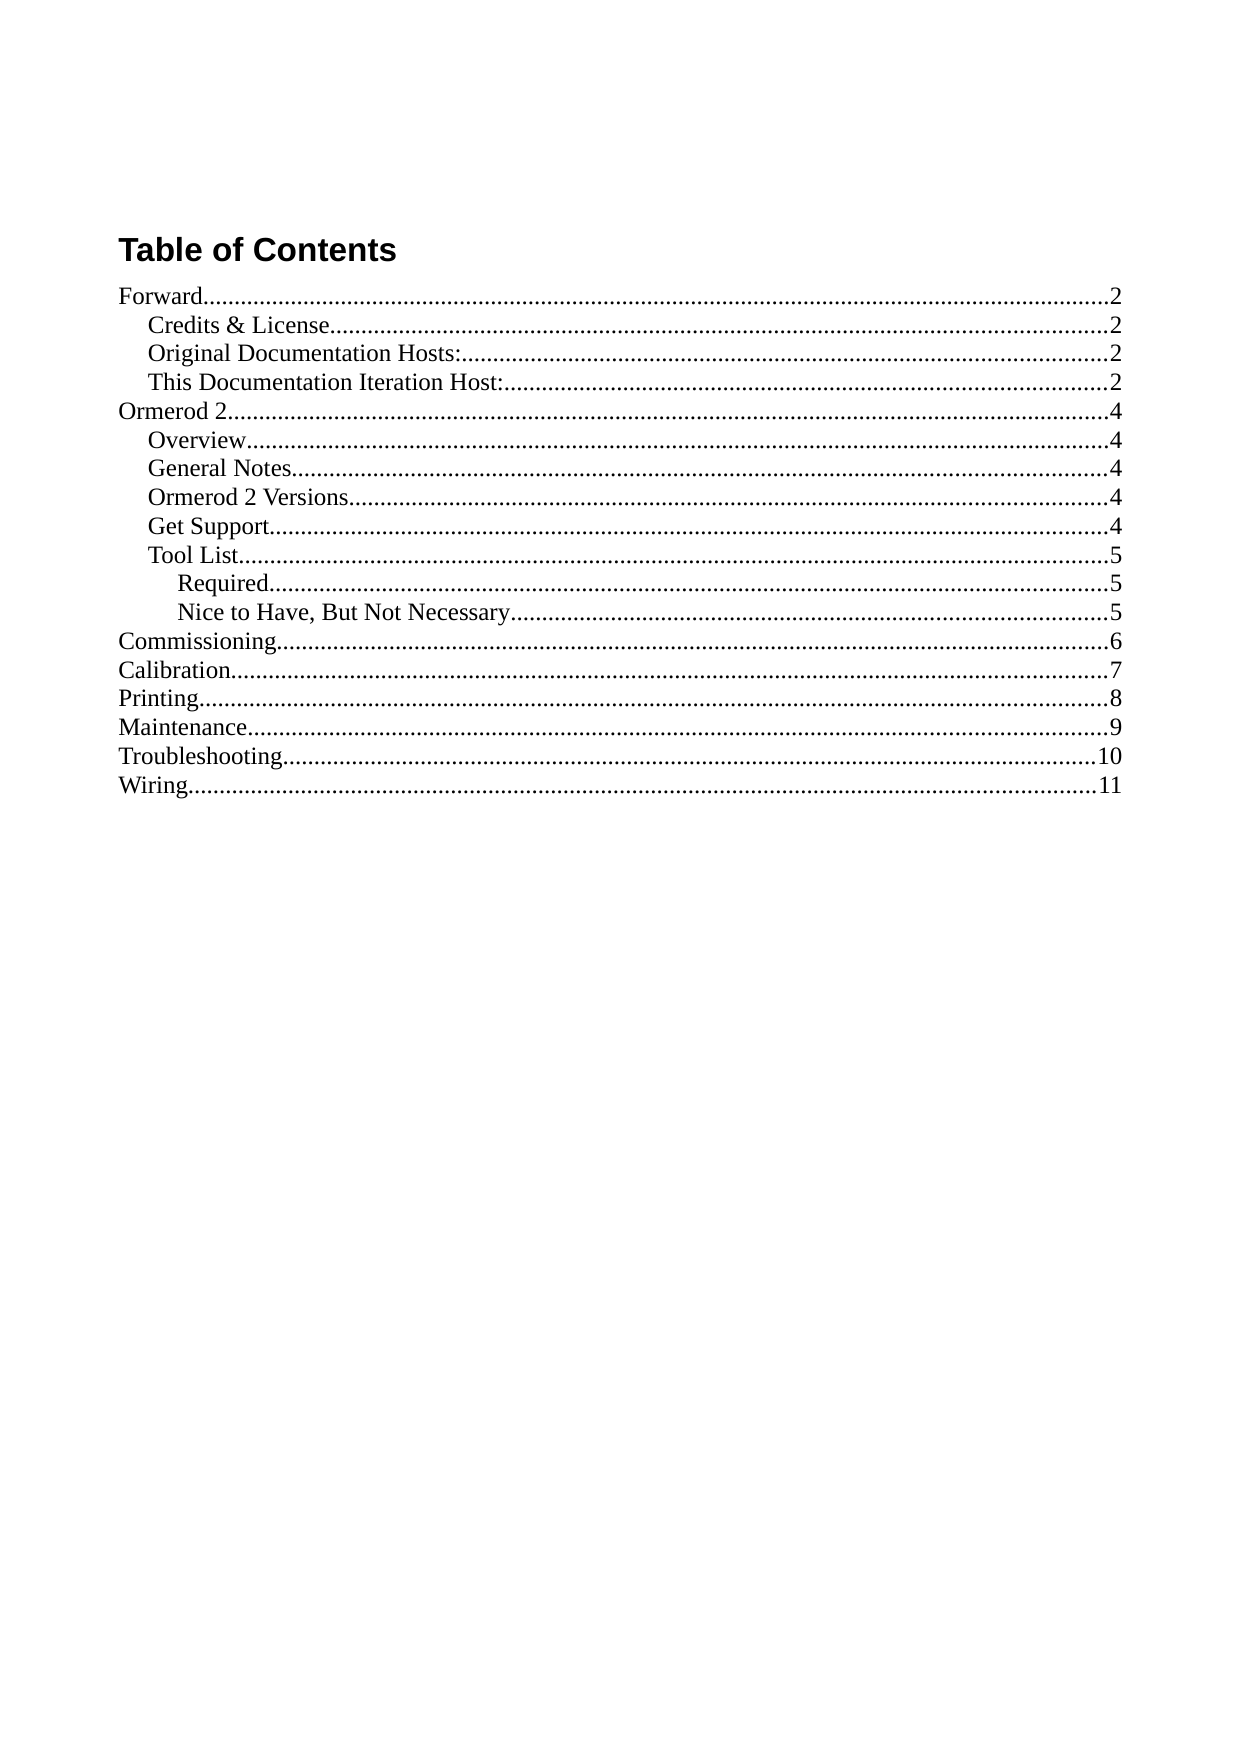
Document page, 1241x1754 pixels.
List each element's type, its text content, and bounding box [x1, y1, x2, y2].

text Calibration 7 [118, 655, 1122, 683]
text Commissioning 6 [118, 626, 1122, 655]
text Credits & License 2 [148, 310, 1122, 338]
text General Notes 4 [148, 453, 1122, 482]
text Maintenance 9 [118, 712, 1122, 741]
text Overview 4 [148, 425, 1122, 453]
text Tool List 5 [148, 540, 1122, 568]
text Troubleshooting 10 [118, 741, 1122, 770]
subtitle Table of Contents [118, 230, 1122, 268]
text Required 5 [177, 568, 1122, 597]
text Printing 8 [118, 683, 1122, 712]
text Forward 2 [118, 281, 1122, 310]
text This Documentation Iteration Host: 2 [148, 367, 1122, 396]
text Nice to Have, But Not Necessary 5 [177, 597, 1122, 626]
text Wiring 11 [118, 770, 1122, 798]
text Ormerod 2 4 [118, 396, 1122, 425]
text Original Documentation Hosts: 2 [148, 338, 1122, 367]
text Ormerod 2 Versions 4 [148, 482, 1122, 511]
text Get Support 4 [148, 511, 1122, 540]
